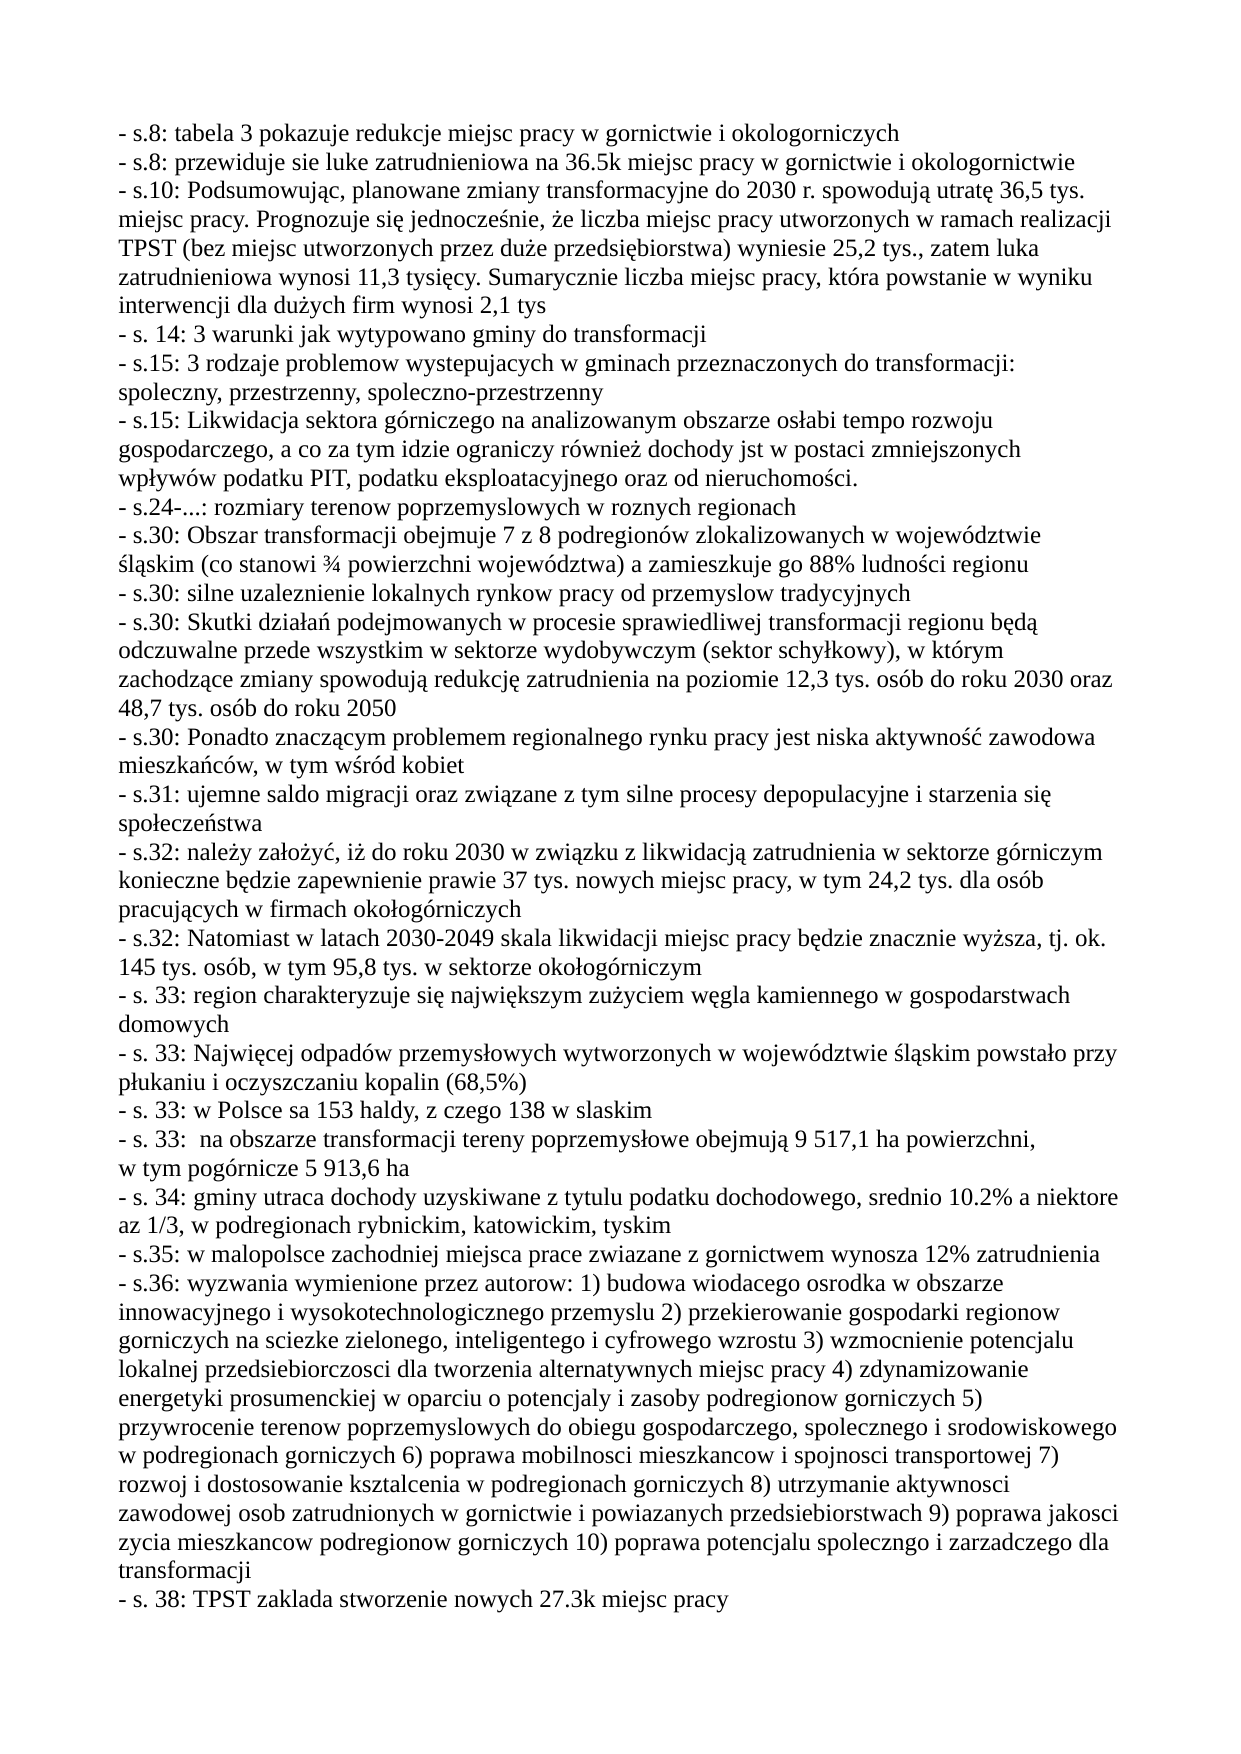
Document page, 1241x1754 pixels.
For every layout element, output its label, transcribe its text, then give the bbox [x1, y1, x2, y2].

text - s.8: tabela 3 pokazuje redukcje miejsc pracy w gornictwie i okologorniczych - s.8: przewiduje sie luke zatrudnieniowa na 36.5k miejsc pracy w gornictwie i okologornictwie - s.10: Podsumowując, planowane zmiany transformacyjne do 2030 r. spowodują utratę 36,5 tys. miejsc pracy. Prognozuje się jednocześnie, że liczba miejsc pracy utworzonych w ramach realizacji TPST (bez miejsc utworzonych przez duże przedsiębiorstwa) wyniesie 25,2 tys., zatem luka zatrudnieniowa wynosi 11,3 tysięcy. Sumarycznie liczba miejsc pracy, która powstanie w wyniku interwencji dla dużych firm wynosi 2,1 tys - s. 14: 3 warunki jak wytypowano gminy do transformacji - s.15: 3 rodzaje problemow wystepujacych w gminach przeznaczonych do transformacji: spoleczny, przestrzenny, spoleczno-przestrzenny - s.15: Likwidacja sektora górniczego na analizowanym obszarze osłabi tempo rozwoju [118, 118, 1122, 434]
text w tym pogórnicze 5 913,6 ha - s. 34: gminy utraca dochody uzyskiwane z tytulu podatku dochodowego, srednio 10.2% a niektore az 1/3, w podregionach rybnickim, katowickim, tyskim - s.35: w malopolsce zachodniej miejsca prace zwiazane z gornictwem wynosza 12% zatrudnienia - s.36: wyzwania wymienione przez autorow: 1) budowa wiodacego osrodka w obszarze innowacyjnego i wysokotechnologicznego przemyslu 2) przekierowanie gospodarki regionow gorniczych na sciezke zielonego, inteligentego i cyfrowego wzrostu 3) wzmocnienie potencjalu lokalnej przedsiebiorczosci dla tworzenia alternatywnych miejsc pracy 4) zdynamizowanie energetyki prosumenckiej w oparciu o potencjaly i zasoby podregionow gorniczych 5) przywrocenie terenow poprzemyslowych do obiegu gospodarczego, spolecznego i srodowiskowego w podregionach gorniczych 6) poprawa mobilnosci mieszkancow i spojnosci transportowej 7) rozwoj i dostosowanie ksztalcenia w podregionach gorniczych 8) utrzymanie aktywnosci zawodowej osob zatrudnionych w gornictwie i powiazanych przedsiebiorstwach 9) poprawa jakosci zycia mieszkancow podregionow gorniczych 10) poprawa potencjalu spoleczngo i zarzadczego dla transformacji - s. 38: TPST zaklada stworzenie nowych 27.3k miejsc pracy [118, 1153, 1122, 1613]
text odczuwalne przede wszystkim w sektorze wydobywczym (sektor schyłkowy), w którym zachodzące zmiany spowodują redukcję zatrudnienia na poziomie 12,3 tys. osób do roku 2030 oraz 48,7 tys. osób do roku 2050 - s.30: Ponadto znaczącym problemem regionalnego rynku pracy jest niska aktywność zawodowa mieszkańców, w tym wśród kobiet - s.31: ujemne saldo migracji oraz związane z tym silne procesy depopulacyjne i starzenia się społeczeństwa - s.32: należy założyć, iż do roku 2030 w związku z likwidacją zatrudnienia w sektorze górniczym konieczne będzie zapewnienie prawie 37 tys. nowych miejsc pracy, w tym 24,2 tys. dla osób pracujących w firmach okołogórniczych - s.32: Natomiast w latach 2030-2049 skala likwidacji miejsc pracy będzie znacznie wyższa, tj. ok. 145 tys. osób, w tym 95,8 tys. w sektorze okołogórniczym - s. 33: region charakteryzuje się największym zużyciem węgla kamiennego w gospodarstwach domowych - s. 33: Najwięcej odpadów przemysłowych wytworzonych w województwie śląskim powstało przy płukaniu i oczyszczaniu kopalin (68,5%) - s. 33: w Polsce sa 153 haldy, z czego 138 w slaskim - s. 33: na obszarze transformacji tereny poprzemysłowe obejmują 9 517,1 ha powierzchni, [118, 636, 1122, 1153]
text gospodarczego, a co za tym idzie ograniczy również dochody jst w postaci zmniejszonych wpływów podatku PIT, podatku eksploatacyjnego oraz od nieruchomości. - s.24-...: rozmiary terenow poprzemyslowych w roznych regionach - s.30: Obszar transformacji obejmuje 7 z 8 podregionów zlokalizowanych w województwie śląskim (co stanowi ¾ powierzchni województwa) a zamieszkuje go 88% ludności regionu - s.30: silne uzaleznienie lokalnych rynkow pracy od przemyslow tradycyjnych - s.30: Skutki działań podejmowanych w procesie sprawiedliwej transformacji regionu będą [118, 434, 1122, 636]
